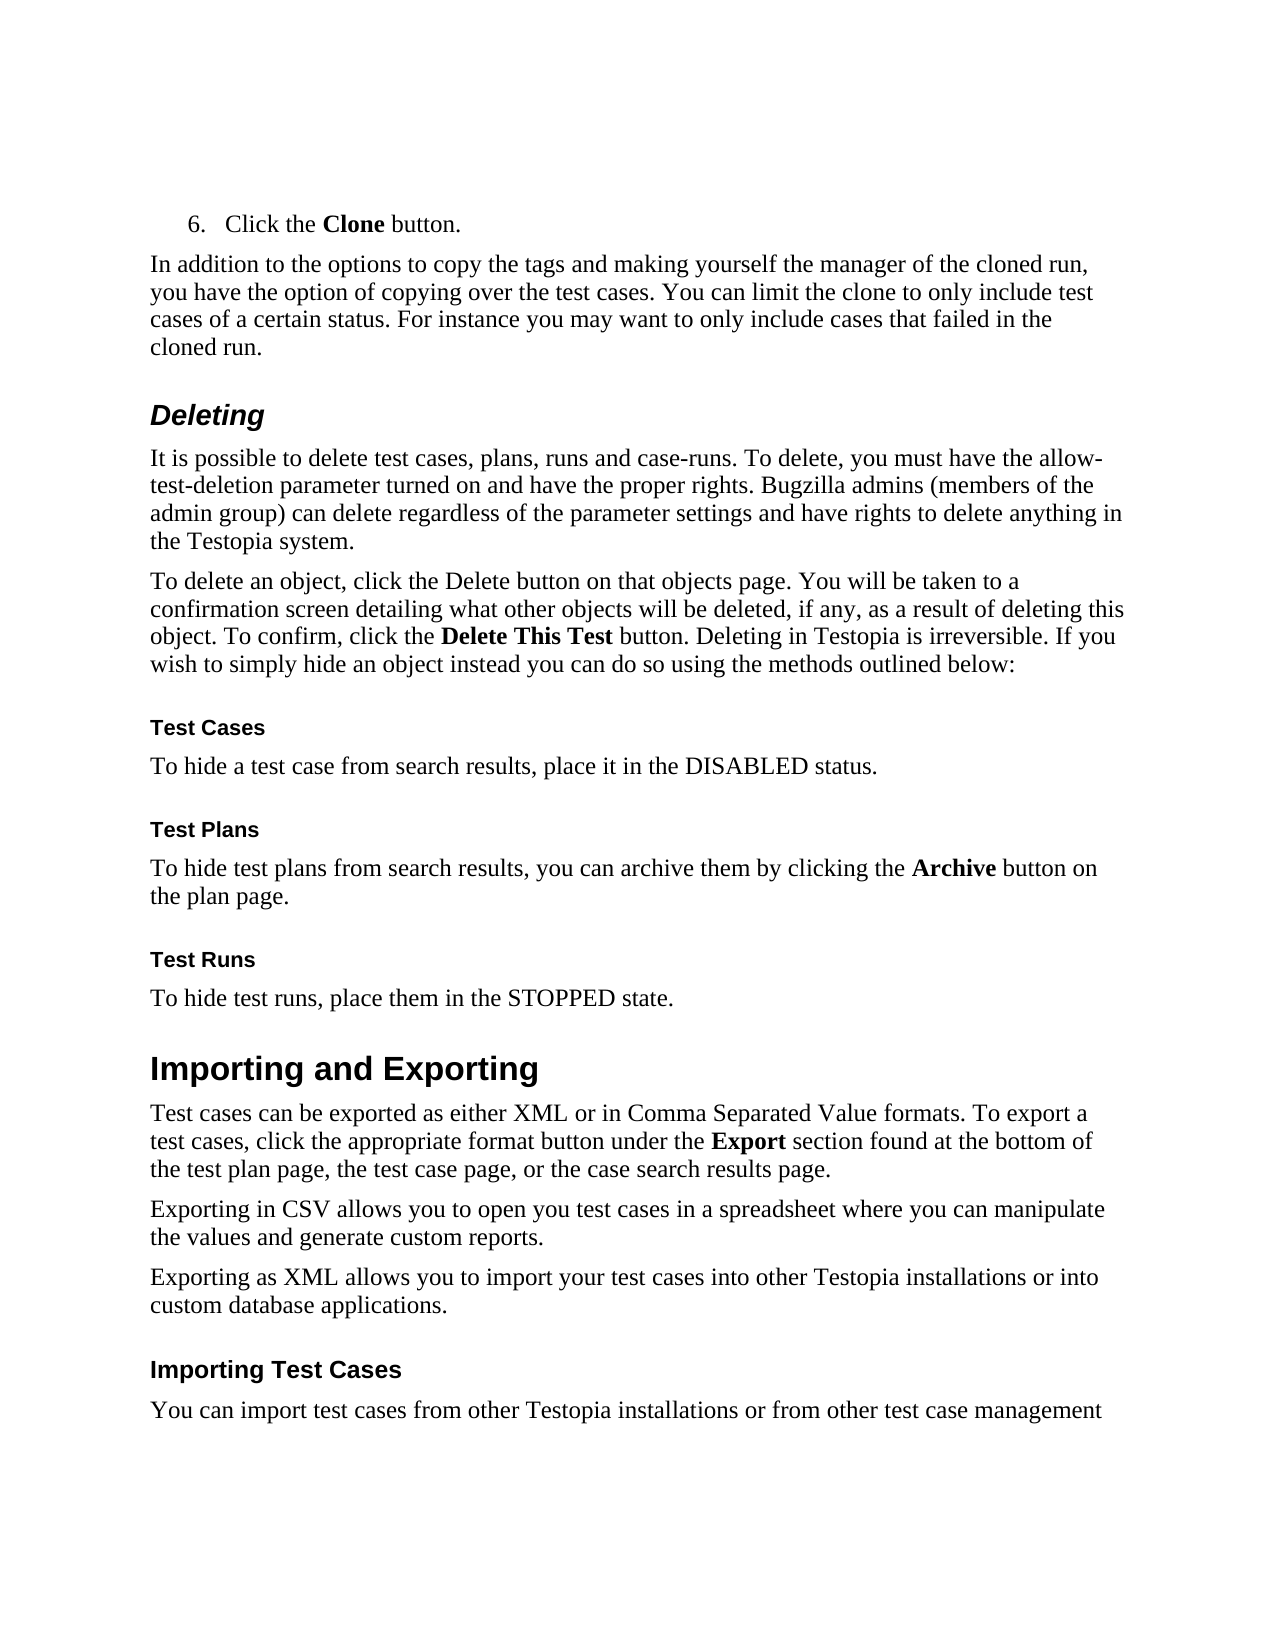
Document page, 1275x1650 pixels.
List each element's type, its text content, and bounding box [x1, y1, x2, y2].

text To delete an object, click the Delete button on that objects page. You will be taken to a confirmation screen detailing what other objects will be deleted, if any, as a result of deleting this object. To confirm, click the Delete This Test button. Deleting in Testopia is irreversible. If you wish to simply hide an object instead you can do so using the methods outlined below: [150, 567, 1125, 678]
text In addition to the options to copy the tags and making yourself the manager of the cloned run, you have the option of copying over the test cases. You can limit the clone to only include test cases of a certain status. For instance you may want to only include cases that failed in the cloned run. [150, 250, 1125, 361]
text You can import test cases from other Testopia installations or from other test case management [150, 1396, 1125, 1424]
subtitle Importing and Exporting [150, 1049, 1125, 1087]
text Exporting as XML allows you to import your test cases into other Testopia installations or into custom database applications. [150, 1263, 1125, 1318]
list Click the Clone button. [187, 210, 1125, 238]
text Exporting in CSV allows you to open you test cases in a spreadsheet where you can manipulate the values and generate custom reports. [150, 1195, 1125, 1251]
subtitle Deleting [150, 398, 1125, 431]
text Test cases can be exported as either XML or in Comma Separated Value formats. To export a test cases, click the appropriate format button under the Export section found at the bottom of the test plan page, the test case page, or the case search results page. [150, 1099, 1125, 1183]
text To hide a test case from search results, place it in the DISABLED status. [150, 752, 1125, 780]
text It is possible to delete test cases, plans, runs and case-runs. To delete, you must have the allow-test-deletion parameter turned on and have the proper rights. Bugzilla admins (members of the admin group) can delete regardless of the parameter settings and have rights to delete anything in the Testopia system. [150, 444, 1125, 554]
text To hide test plans from search results, you can archive them by clicking the Archive button on the plan page. [150, 854, 1125, 910]
subtitle Importing Test Cases [150, 1356, 1125, 1384]
text To hide test runs, place them in the STOPPED state. [150, 984, 1125, 1012]
subtitle Test Runs [150, 947, 1125, 972]
subtitle Test Cases [150, 715, 1125, 740]
subtitle Test Plans [150, 817, 1125, 842]
